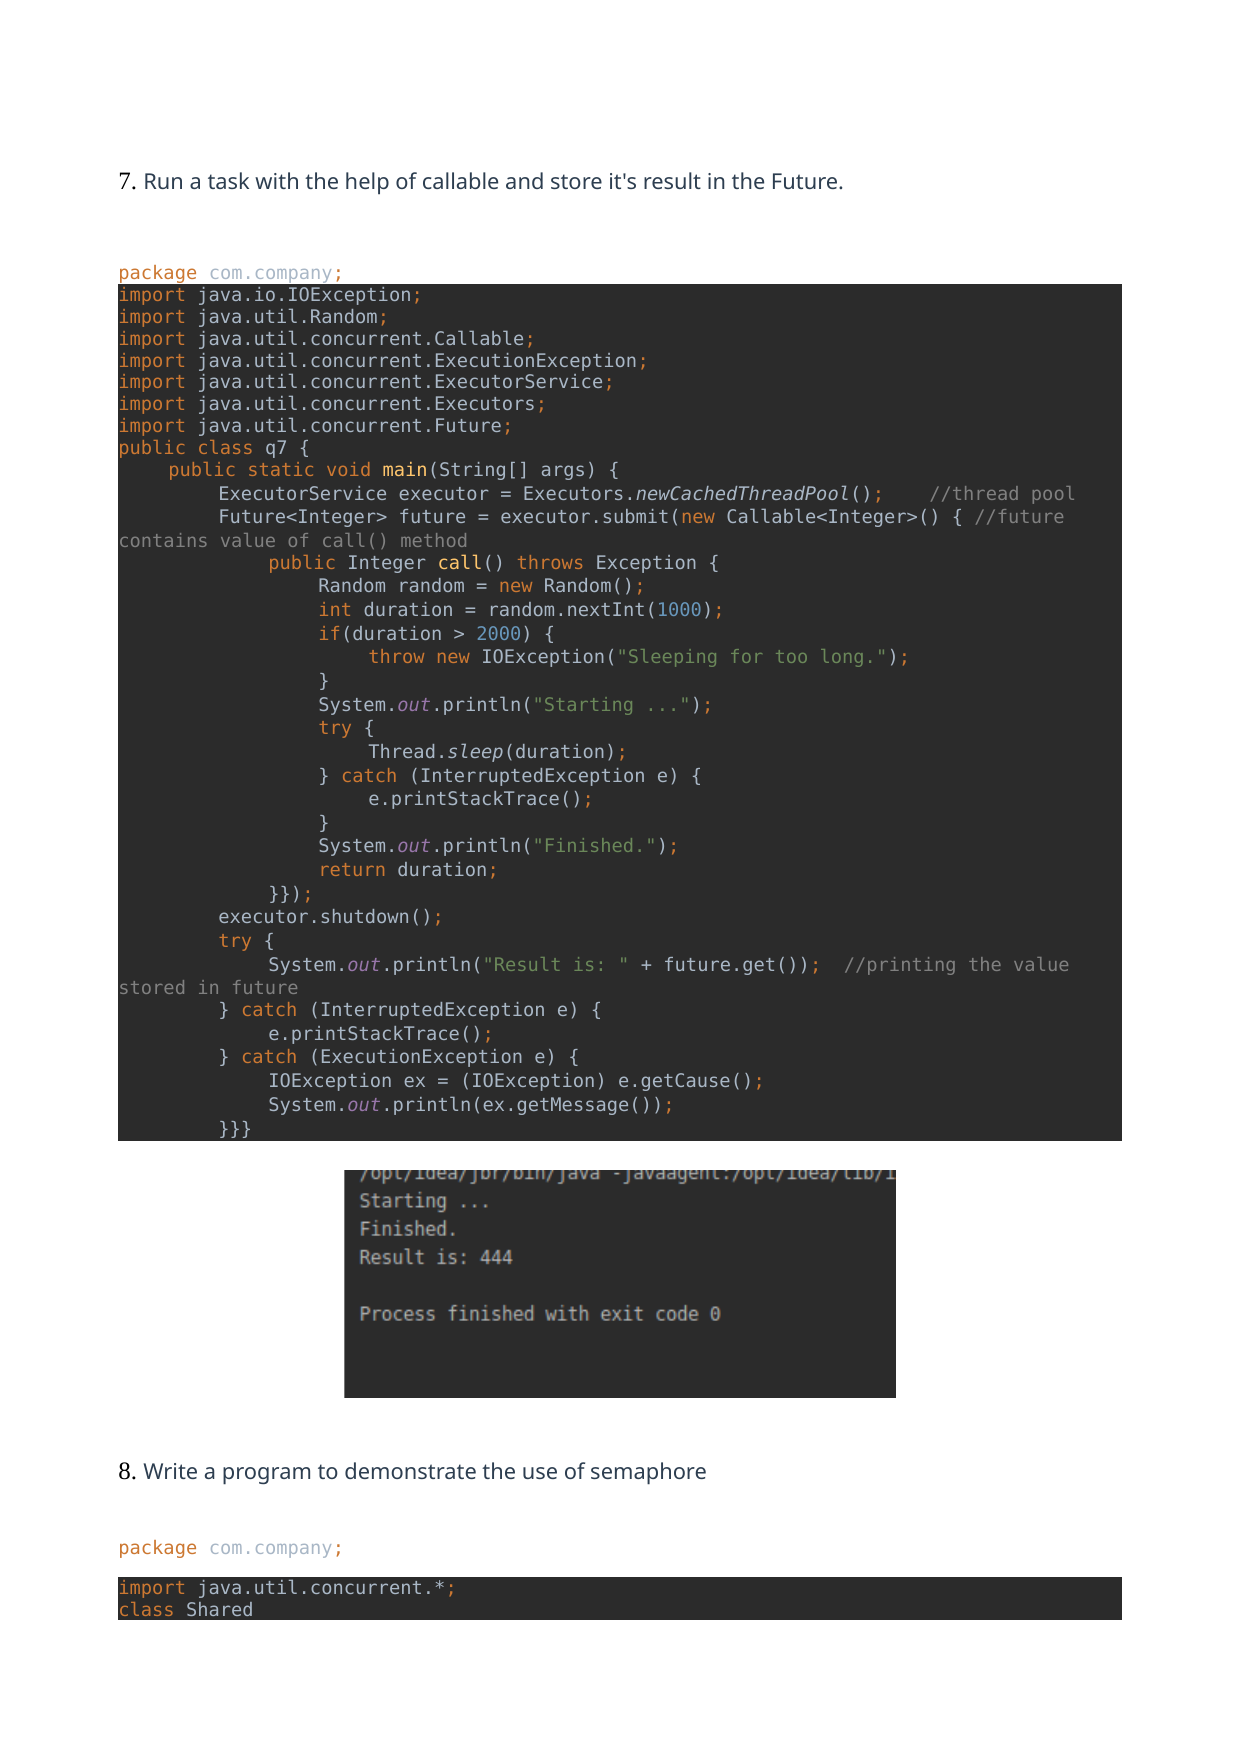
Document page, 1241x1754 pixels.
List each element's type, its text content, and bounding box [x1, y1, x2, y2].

text if(duration > 2000) { [118, 623, 1122, 646]
text class Shared [118, 1598, 1122, 1620]
text import java.util.Random; [118, 306, 1122, 328]
picture [344, 1170, 896, 1398]
text import java.util.concurrent.Executors; [118, 393, 1122, 415]
text System.out.println("Result is: " + future.get()); //printing the value stored in future [118, 954, 1122, 999]
text Random random = new Random(); [118, 575, 1122, 599]
text }}); [118, 883, 1122, 906]
text throw new IOException("Sleeping for too long."); [118, 646, 1122, 670]
text package com.company; [118, 262, 1122, 284]
text System.out.println("Starting ..."); [118, 694, 1122, 717]
text e.printStackTrace(); [118, 788, 1122, 812]
text e.printStackTrace(); [118, 1023, 1122, 1047]
text } catch (InterruptedException e) { [118, 764, 1122, 788]
text import java.util.concurrent.ExecutionException; [118, 349, 1122, 371]
text public Integer call() throws Exception { [118, 552, 1122, 575]
text } [118, 670, 1122, 694]
text }}} [118, 1117, 1122, 1141]
text public static void main(String[] args) { [118, 459, 1122, 483]
text IOException ex = (IOException) e.getCause(); [118, 1070, 1122, 1094]
text } catch (ExecutionException e) { [118, 1047, 1122, 1070]
text System.out.println(ex.getMessage()); [118, 1094, 1122, 1117]
text System.out.println("Finished."); [118, 836, 1122, 859]
text } [118, 812, 1122, 836]
text import java.util.concurrent.Callable; [118, 328, 1122, 349]
text Future<Integer> future = executor.submit(new Callable<Integer>() { //future contains value of call() method [118, 506, 1122, 552]
text import java.util.concurrent.*; [118, 1577, 1122, 1598]
text try { [118, 930, 1122, 954]
text import java.io.IOException; [118, 284, 1122, 306]
text 7. Run a task with the help of callable and store it's result in the Future. [118, 166, 1122, 196]
text executor.shutdown(); [118, 906, 1122, 930]
text import java.util.concurrent.Future; [118, 415, 1122, 437]
text package com.company; [118, 1505, 1122, 1559]
text import java.util.concurrent.ExecutorService; [118, 371, 1122, 393]
text Thread.sleep(duration); [118, 741, 1122, 764]
text try { [118, 717, 1122, 741]
text int duration = random.nextInt(1000); [118, 599, 1122, 623]
text return duration; [118, 859, 1122, 883]
text ExecutorService executor = Executors.newCachedThreadPool(); //thread pool [118, 483, 1122, 506]
text 8. Write a program to demonstrate the use of semaphore [118, 1456, 1122, 1486]
text public class q7 { [118, 437, 1122, 459]
text } catch (InterruptedException e) { [118, 999, 1122, 1023]
